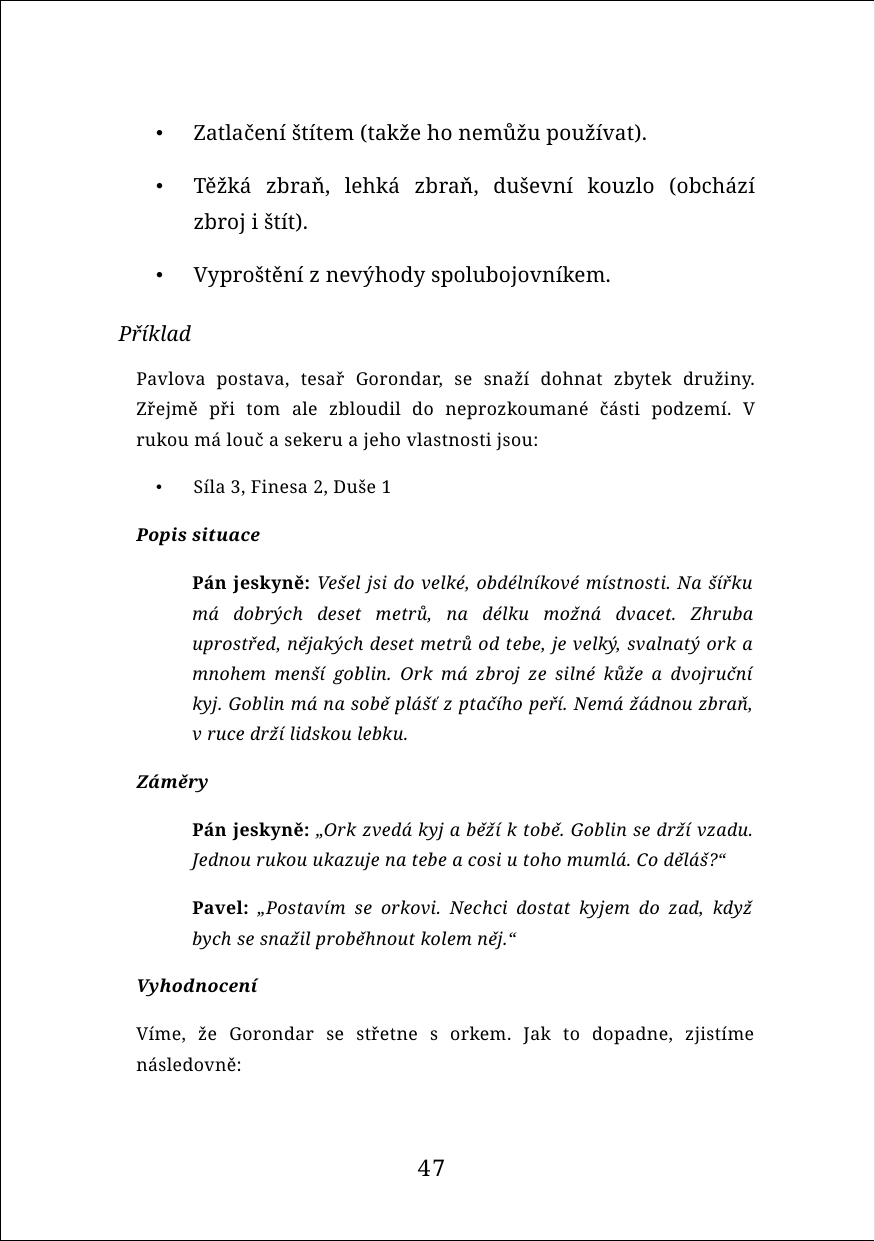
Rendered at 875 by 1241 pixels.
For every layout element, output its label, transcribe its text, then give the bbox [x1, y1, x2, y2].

list Síla 3, Finesa 2, Duše 1 [156, 475, 756, 499]
text Popis situace [136, 523, 756, 547]
text Záměry [136, 770, 756, 794]
list Těžká zbraň, lehká zbraň, duševní kouzlo (obchází zbroj i štít). [156, 171, 756, 235]
list Zatlačení štítem (takže ho nemůžu používat). [156, 118, 756, 147]
list Vyproštění z nevýhody spolubojovníkem. [156, 260, 756, 289]
text Pavel: „Postavím se orkovi. Nechci dostat kyjem do zad, když bych se snažil proběhnout kolem něj.“ [192, 896, 756, 950]
text Příklad [118, 319, 756, 348]
text Pán jeskyně: Vešel jsi do velké, obdélníkové místnosti. Na šířku má dobrých deset metrů, na délku možná dvacet. Zhruba uprostřed, nějakých deset metrů od tebe, je velký, svalnatý ork a mnohem menší goblin. Ork má zbroj ze silné kůže a dvojruční kyj. Goblin má na sobě plášť z ptačího peří. Nemá žádnou zbraň, v ruce drží lidskou lebku. [192, 571, 756, 746]
text Pán jeskyně: „Ork zvedá kyj a běží k tobě. Goblin se drží vzadu. Jednou rukou ukazuje na tebe a cosi u toho mumlá. Co děláš?“ [192, 818, 756, 872]
text Pavlova postava, tesař Gorondar, se snaží dohnat zbytek družiny. Zřejmě při tom ale zbloudil do neprozkoumané části podzemí. V rukou má louč a sekeru a jeho vlastnosti jsou: [136, 367, 756, 451]
text Víme, že Gorondar se střetne s orkem. Jak to dopadne, zjistíme následovně: [136, 1022, 756, 1076]
text Vyhodnocení [136, 974, 756, 998]
